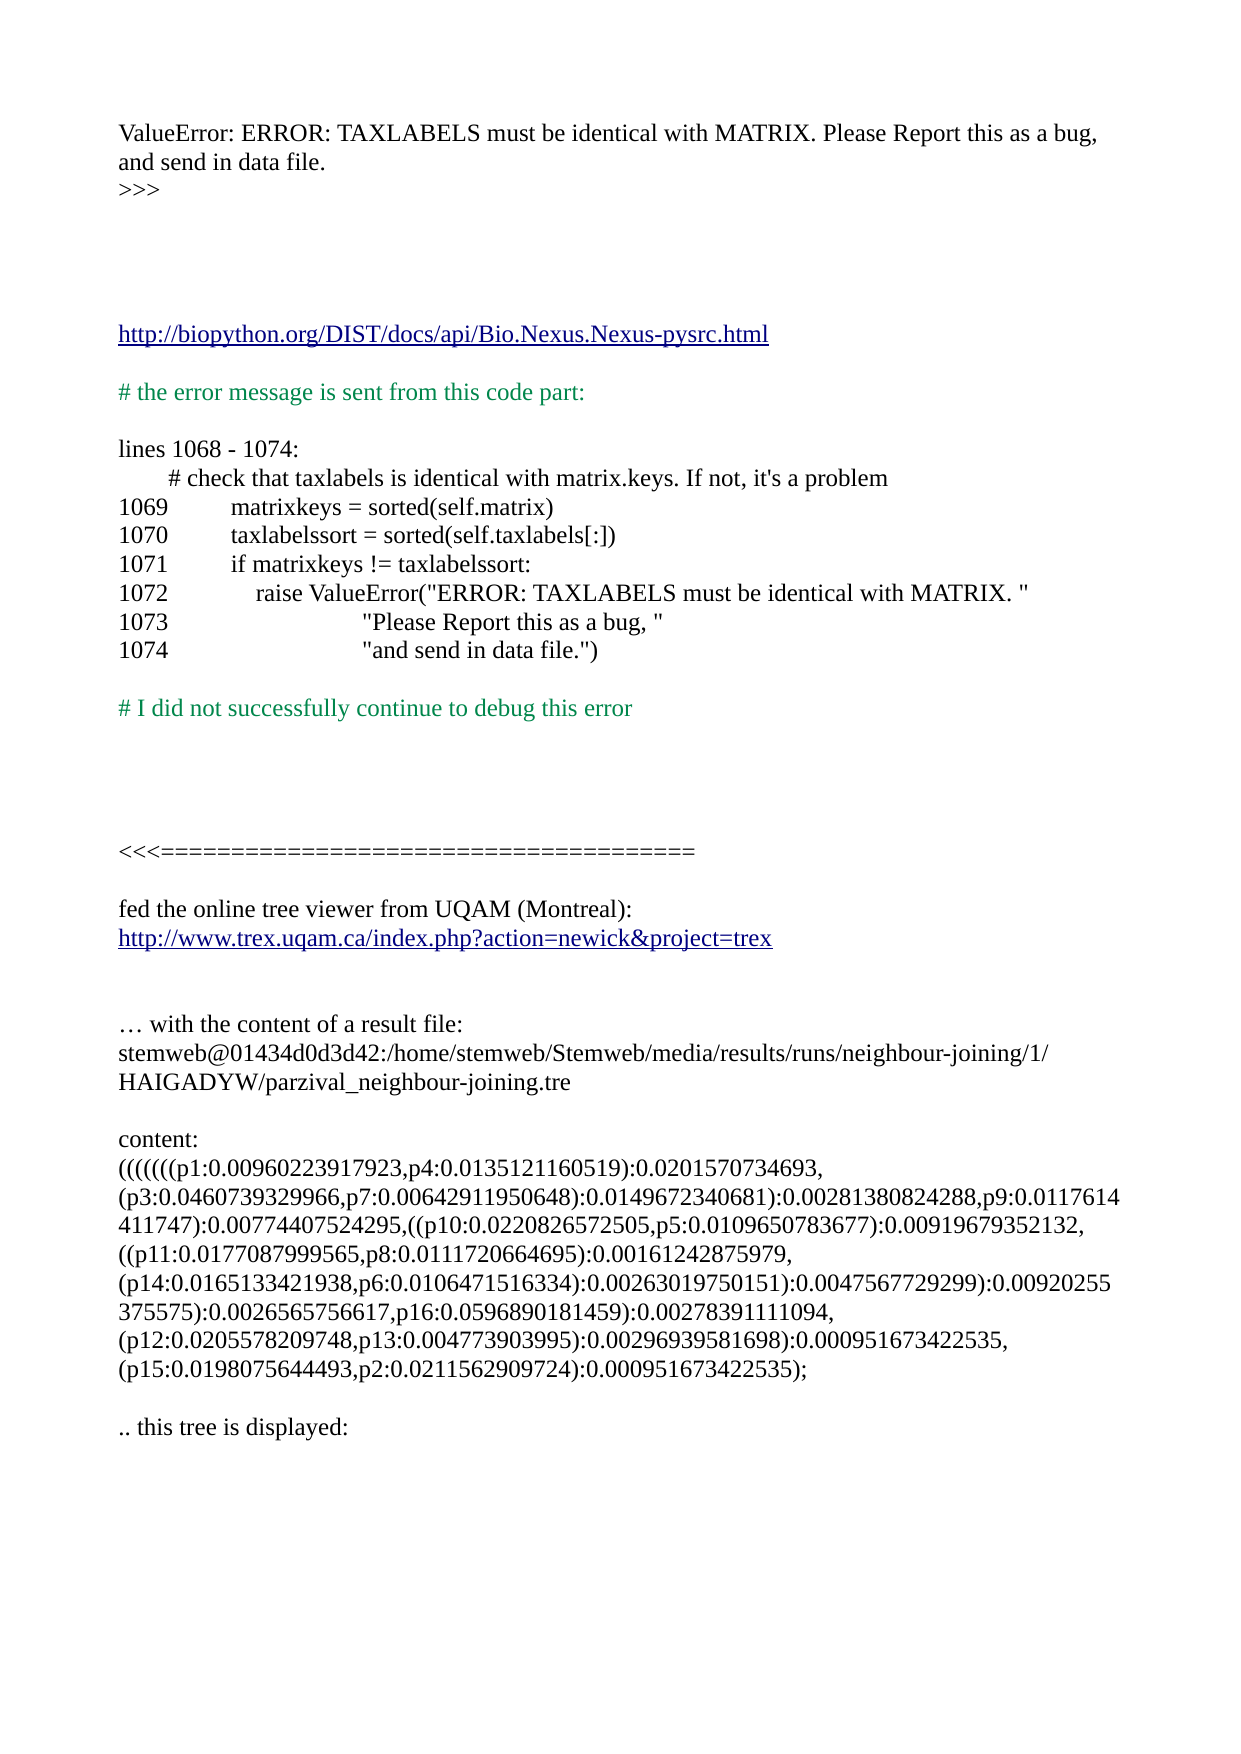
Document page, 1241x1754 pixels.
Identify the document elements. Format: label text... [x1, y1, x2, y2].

text # check that taxlabels is identical with matrix.keys. If not, it's a problem [118, 463, 1122, 492]
text ValueError: ERROR: TAXLABELS must be identical with MATRIX. Please Report this as a bug, and send in data file. [118, 118, 1122, 176]
text stemweb@01434d0d3d42:/home/stemweb/Stemweb/media/results/runs/neighbour-joining/1/HAIGADYW/parzival_neighbour-joining.tre [118, 1038, 1122, 1096]
text 1069 matrixkeys = sorted(self.matrix) [118, 492, 1122, 521]
text … with the content of a result file: [118, 1009, 1122, 1038]
text >>> [118, 176, 1122, 204]
text fed the online tree viewer from UQAM (Montreal): [118, 894, 1122, 923]
text 1070 taxlabelssort = sorted(self.taxlabels[:]) [118, 521, 1122, 549]
text 1073 "Please Report this as a bug, " [118, 607, 1122, 636]
text # I did not successfully continue to debug this error [118, 693, 1122, 722]
text content: [118, 1124, 1122, 1153]
text # the error message is sent from this code part: [118, 377, 1122, 406]
text http://www.trex.uqam.ca/index.php?action=newick&project=trex [118, 923, 1122, 952]
text http://biopython.org/DIST/docs/api/Bio.Nexus.Nexus-pysrc.html [118, 319, 1122, 348]
text lines 1068 - 1074: [118, 434, 1122, 463]
text .. this tree is displayed: [118, 1412, 1122, 1441]
text (((((((p1:0.00960223917923,p4:0.0135121160519):0.0201570734693,(p3:0.0460739329966,p7:0.00642911950648):0.0149672340681):0.00281380824288,p9:0.0117614411747):0.00774407524295,((p10:0.0220826572505,p5:0.0109650783677):0.00919679352132,((p11:0.0177087999565,p8:0.0111720664695):0.00161242875979,(p14:0.0165133421938,p6:0.0106471516334):0.00263019750151):0.0047567729299):0.00920255375575):0.0026565756617,p16:0.0596890181459):0.00278391111094,(p12:0.0205578209748,p13:0.004773903995):0.00296939581698):0.000951673422535,(p15:0.0198075644493,p2:0.0211562909724):0.000951673422535); [118, 1153, 1122, 1383]
text 1074 "and send in data file.") [118, 636, 1122, 664]
text 1072 raise ValueError("ERROR: TAXLABELS must be identical with MATRIX. " [118, 578, 1122, 607]
text <<<====================================== [118, 837, 1122, 866]
text 1071 if matrixkeys != taxlabelssort: [118, 549, 1122, 578]
